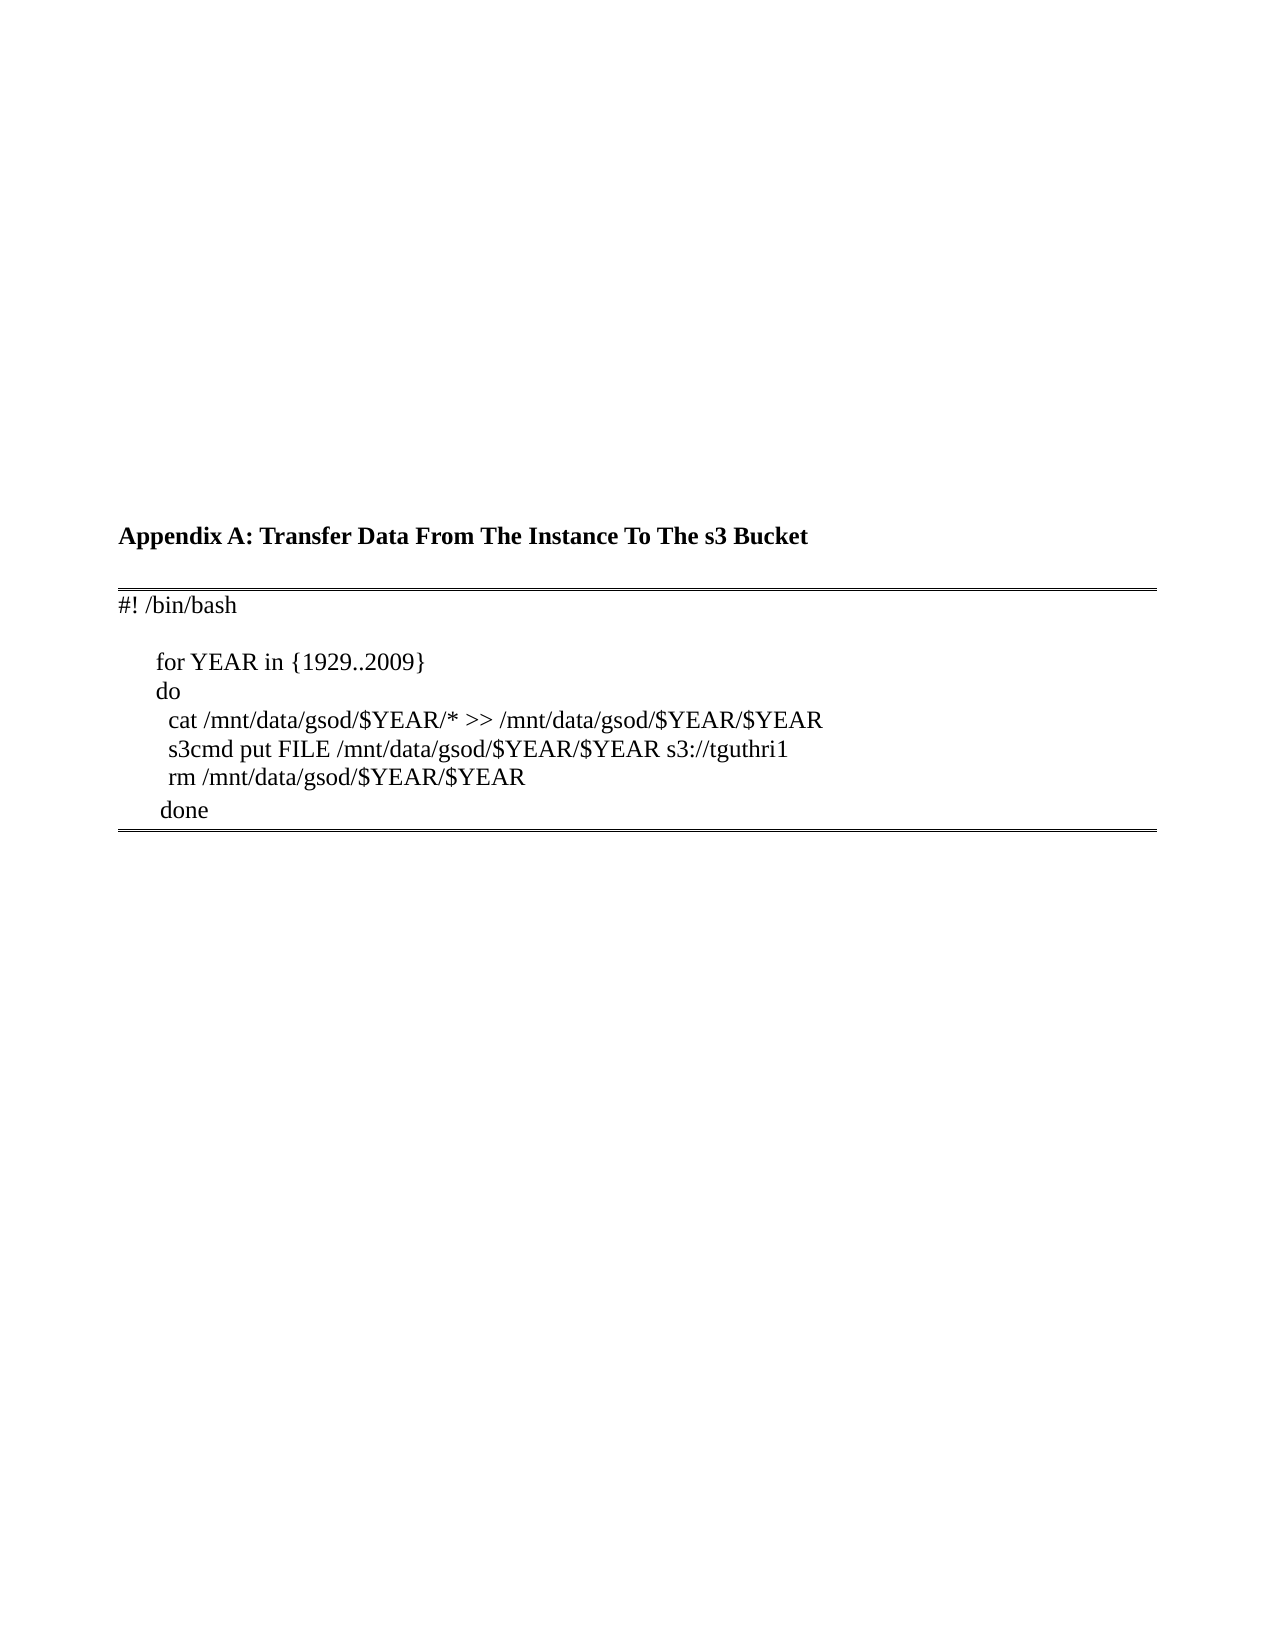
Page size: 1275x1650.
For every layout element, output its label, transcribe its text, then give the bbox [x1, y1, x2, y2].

text #! /bin/bash [118, 591, 1157, 619]
text do [118, 676, 1157, 705]
text for YEAR in {1929..2009} [118, 647, 1157, 676]
text done [118, 791, 1157, 829]
text s3cmd put FILE /mnt/data/gsod/$YEAR/$YEAR s3://tguthri1 [118, 734, 1157, 762]
text Appendix A: Transfer Data From The Instance To The s3 Bucket [118, 521, 1157, 550]
text rm /mnt/data/gsod/$YEAR/$YEAR [118, 762, 1157, 791]
text cat /mnt/data/gsod/$YEAR/* >> /mnt/data/gsod/$YEAR/$YEAR [118, 705, 1157, 734]
